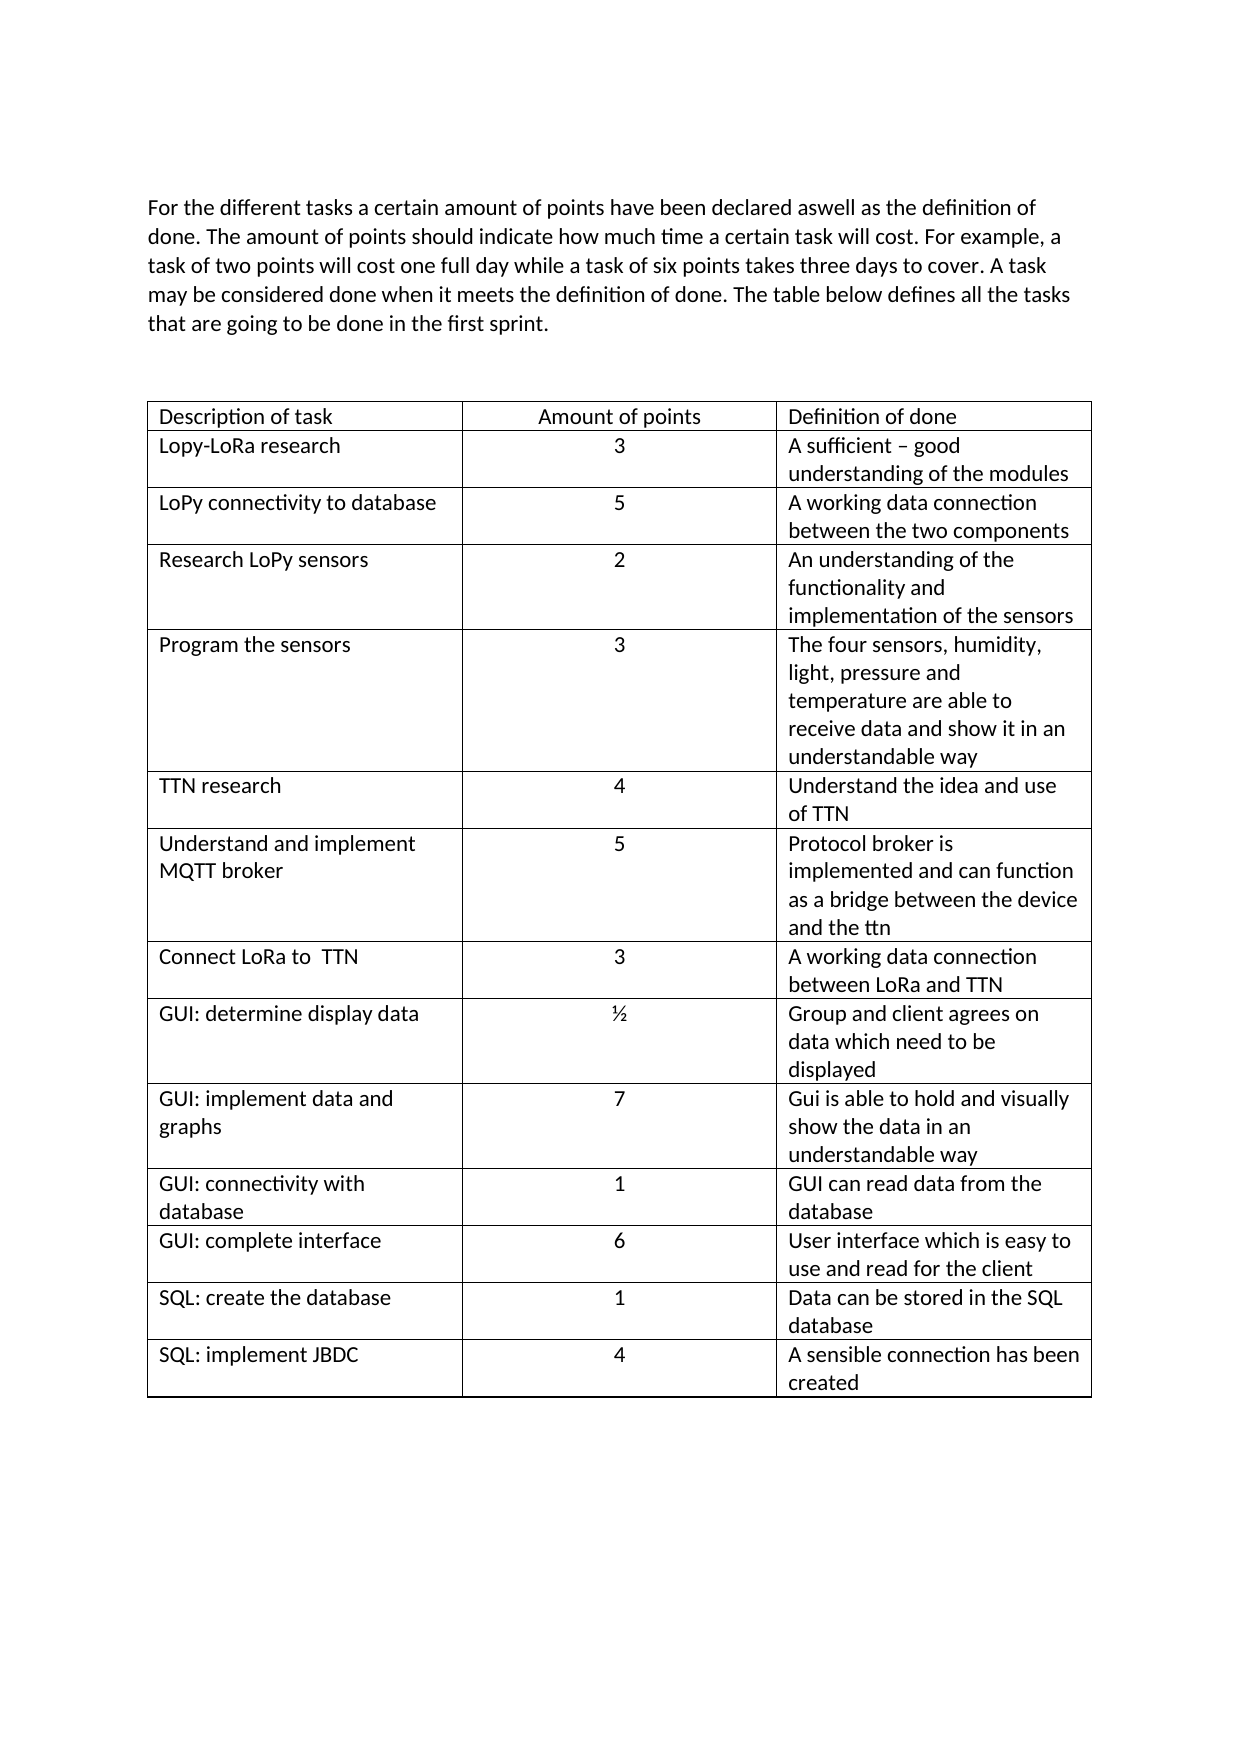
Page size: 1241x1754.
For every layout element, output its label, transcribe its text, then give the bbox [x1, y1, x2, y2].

table_cell 3 [463, 630, 776, 771]
table_cell Gui is able to hold and visually show the data in an understandable way [777, 1084, 1091, 1168]
table_cell 3 [463, 431, 776, 487]
table_cell 2 [463, 545, 776, 629]
table_cell ½ [463, 999, 776, 1083]
table_cell A working data connection between LoRa and TTN [777, 942, 1091, 998]
table_cell 1 [463, 1283, 776, 1339]
table_cell GUI: determine display data [148, 999, 462, 1083]
table_cell GUI: connectivity with database [148, 1169, 462, 1225]
table_cell GUI can read data from the database [777, 1169, 1091, 1225]
table_cell Understand and implement MQTT broker [148, 829, 462, 941]
table_cell An understanding of the functionality and implementation of the sensors [777, 545, 1091, 629]
table_cell User interface which is easy to use and read for the client [777, 1226, 1091, 1282]
table_cell Lopy-LoRa research [148, 431, 462, 487]
table_cell 6 [463, 1226, 776, 1282]
table_cell 1 [463, 1169, 776, 1225]
table_cell Data can be stored in the SQL database [777, 1283, 1091, 1339]
table_cell SQL: implement JBDC [148, 1340, 462, 1396]
table_cell GUI: implement data and graphs [148, 1084, 462, 1168]
table_cell A sufficient – good understanding of the modules [777, 431, 1091, 487]
table_cell TTN research [148, 772, 462, 828]
table_cell A sensible connection has been created [777, 1340, 1091, 1396]
table_cell GUI: complete interface [148, 1226, 462, 1282]
table_cell Group and client agrees on data which need to be displayed [777, 999, 1091, 1083]
table_header Definition of done [777, 402, 1091, 430]
table_header Description of task [148, 402, 462, 430]
table_cell Protocol broker is implemented and can function as a bridge between the device and the ttn [777, 829, 1091, 941]
table_cell 7 [463, 1084, 776, 1168]
table_cell Program the sensors [148, 630, 462, 771]
table_cell The four sensors, humidity, light, pressure and temperature are able to receive data and show it in an understandable way [777, 630, 1091, 771]
table_cell Research LoPy sensors [148, 545, 462, 629]
table_cell 3 [463, 942, 776, 998]
table_cell Understand the idea and use of TTN [777, 772, 1091, 828]
table_cell LoPy connectivity to database [148, 488, 462, 544]
text For the different tasks a certain amount of points have been declared aswell as the definition of done. The amount of points should indicate how much time a certain task will cost. For example, a task of two points will cost one full day while a task of six points takes three days to cover. A task may be considered done when it meets the definition of done. The table below defines all the tasks that are going to be done in the first sprint. [148, 193, 1093, 338]
table_header Amount of points [463, 402, 776, 430]
table_cell A working data connection between the two components [777, 488, 1091, 544]
table_cell Connect LoRa to TTN [148, 942, 462, 998]
table_cell SQL: create the database [148, 1283, 462, 1339]
table_cell 5 [463, 488, 776, 544]
table_cell 4 [463, 772, 776, 828]
table_cell 5 [463, 829, 776, 941]
table_cell 4 [463, 1340, 776, 1396]
